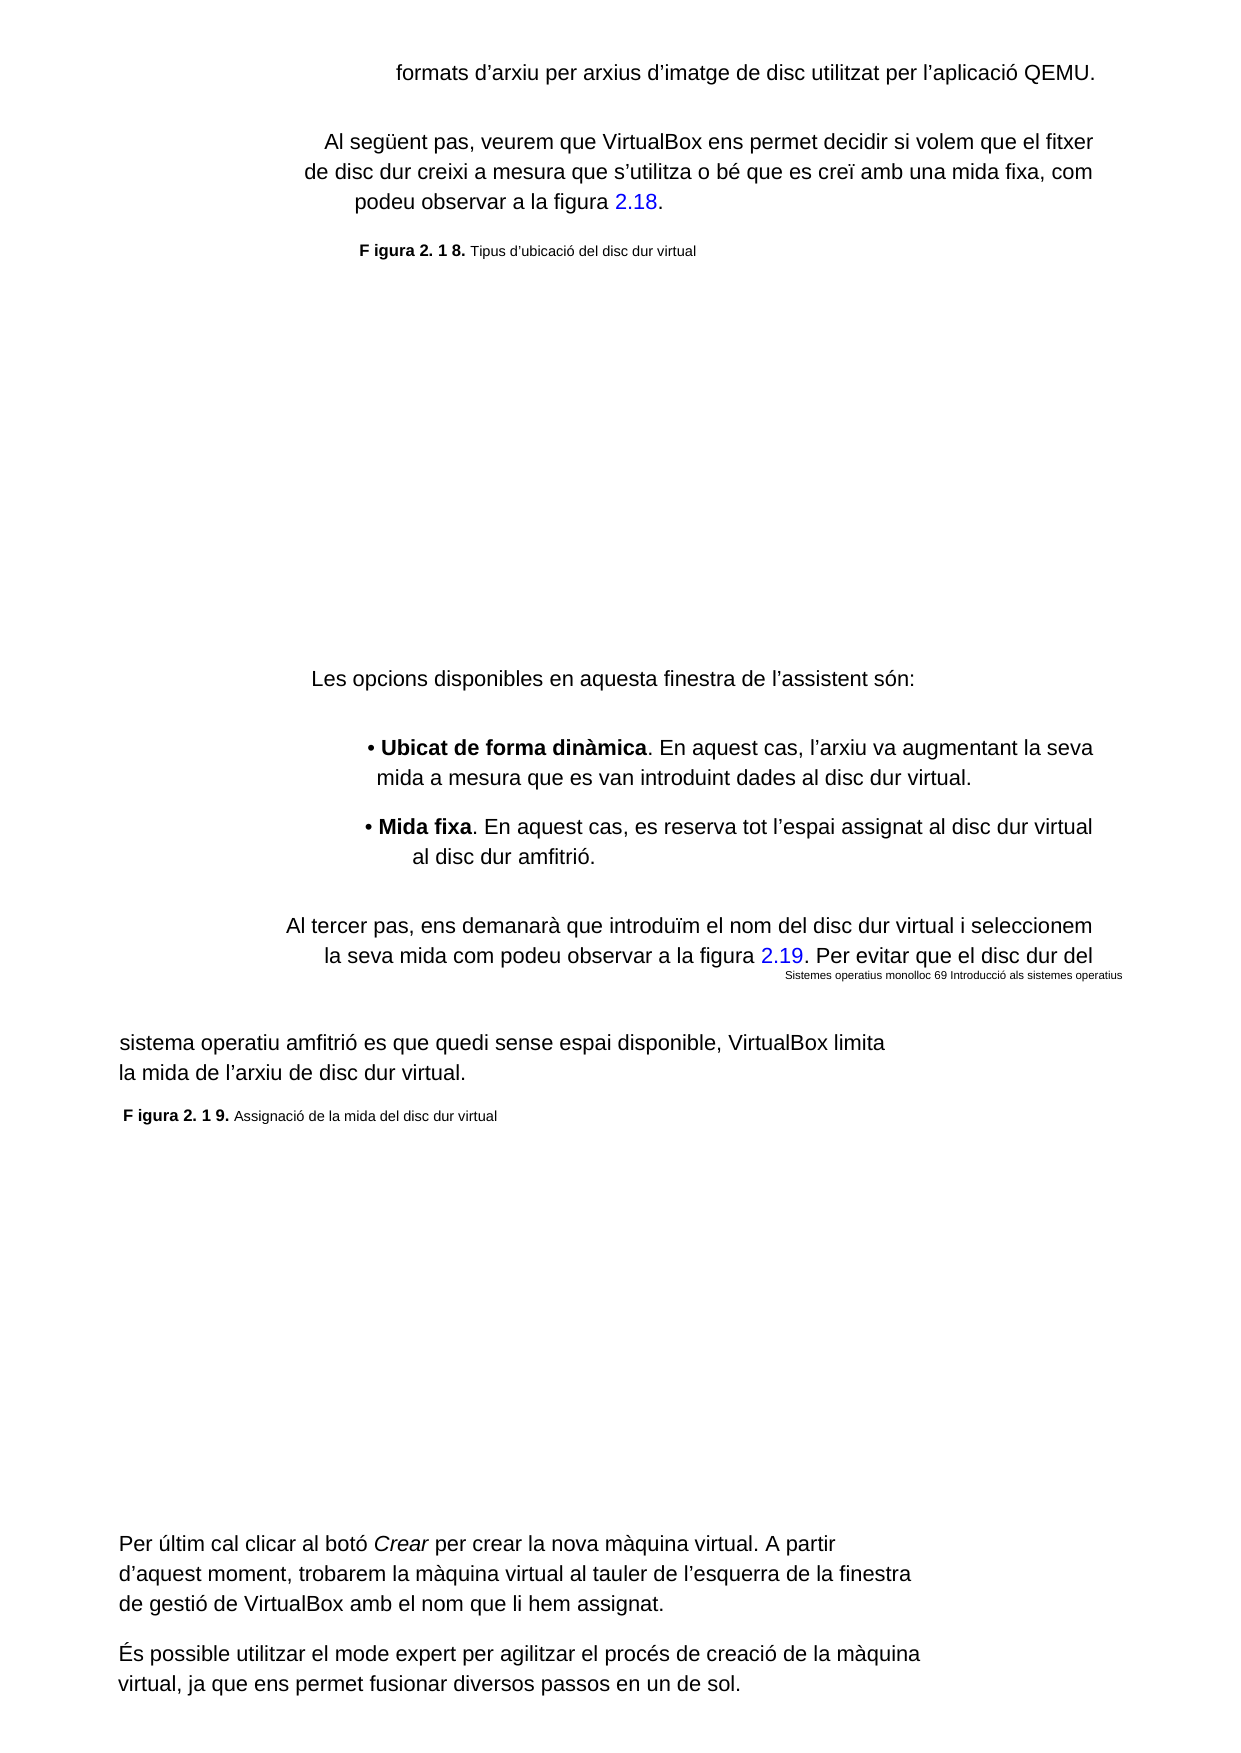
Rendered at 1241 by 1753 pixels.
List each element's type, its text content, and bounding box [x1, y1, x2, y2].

text podeu observar a la figura 2.18. [354, 189, 1122, 214]
text de gestió de VirtualBox amb el nom que li hem assignat. [119, 1591, 1122, 1616]
text Sistemes operatius monolloc 69 Introducció als sistemes operatius [0, 968, 1123, 982]
text virtual, ja que ens permet fusionar diversos passos en un de sol. [118, 1671, 1122, 1696]
text Al següent pas, veurem que VirtualBox ens permet decidir si volem que el fitxer [0, 129, 1094, 154]
text És possible utilitzar el mode expert per agilitzar el procés de creació de la màquina [118, 1641, 1122, 1666]
text sistema operatiu amfitrió es que quedi sense espai disponible, VirtualBox limita [119, 1029, 1122, 1054]
text • Ubicat de forma dinàmica. En aquest cas, l’arxiu va augmentant la seva [0, 735, 1093, 761]
text • Mida fixa. En aquest cas, es reserva tot l’espai assignat al disc dur virtual [0, 814, 1093, 839]
text al disc dur amfitrió. [412, 844, 1122, 869]
text Per últim cal clicar al botó Crear per crear la nova màquina virtual. A partir [118, 1531, 1122, 1556]
text F igura 2. 1 8. Tipus d’ubicació del disc dur virtual [359, 241, 1122, 260]
text formats d’arxiu per arxius d’imatge de disc utilitzat per l’aplicació QEMU. [0, 60, 1096, 85]
text de disc dur creixi a mesura que s’utilitza o bé que es creï amb una mida fixa, com [0, 159, 1093, 184]
text F igura 2. 1 9. Assignació de la mida del disc dur virtual [123, 1106, 1122, 1125]
text Les opcions disponibles en aquesta finestra de l’assistent són: [0, 666, 916, 691]
picture [122, 1138, 852, 1531]
text mida a mesura que es van introduint dades al disc dur virtual. [0, 765, 972, 791]
picture [359, 273, 1089, 666]
text d’aquest moment, trobarem la màquina virtual al tauler de l’esquerra de la finestra [119, 1561, 1122, 1586]
text la mida de l’arxiu de disc dur virtual. [118, 1059, 1122, 1084]
text la seva mida com podeu observar a la figura 2.19. Per evitar que el disc dur del [0, 943, 1093, 968]
text Al tercer pas, ens demanarà que introduïm el nom del disc dur virtual i seleccionem [0, 913, 1093, 938]
